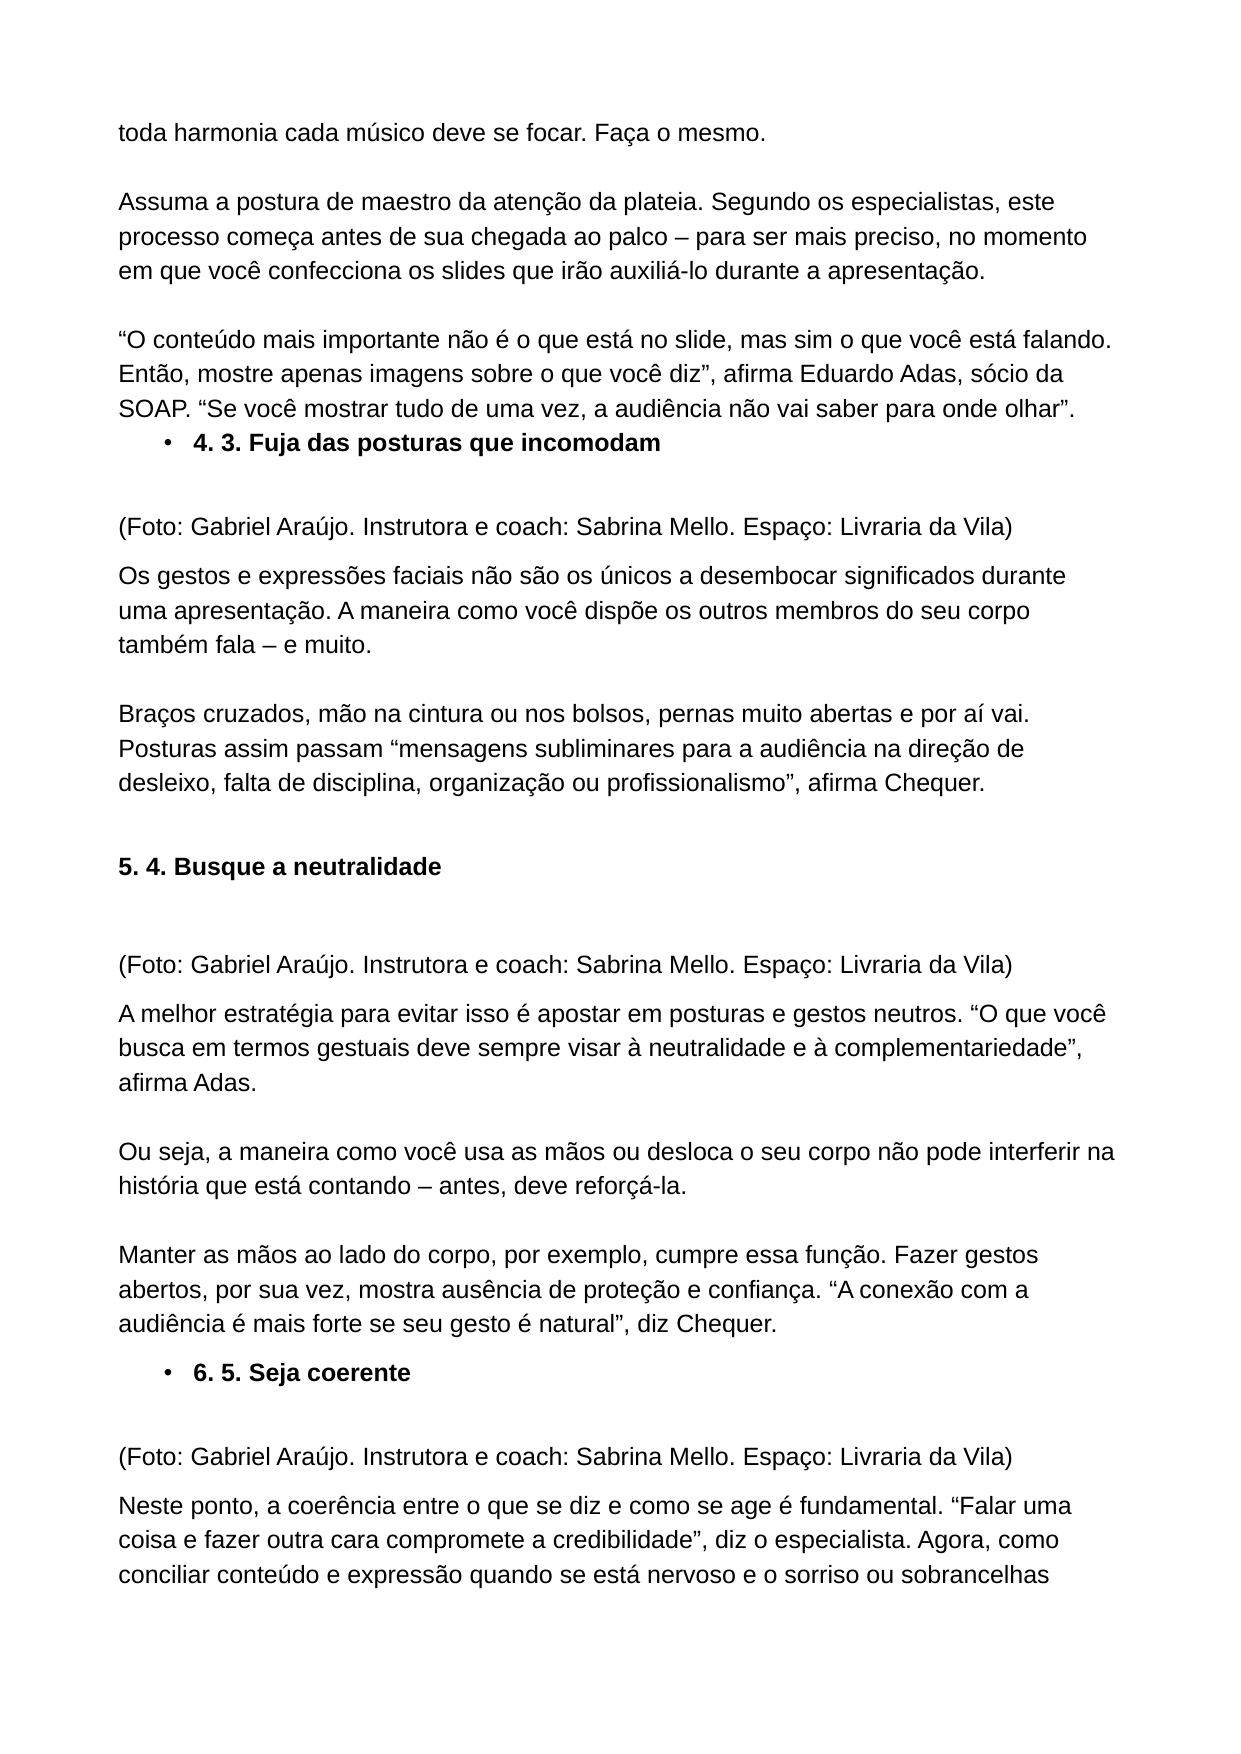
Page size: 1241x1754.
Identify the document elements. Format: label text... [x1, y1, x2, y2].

text 5. 4. Busque a neutralidade [118, 852, 1122, 880]
text Neste ponto, a coerência entre o que se diz e como se age é fundamental. “Falar uma coisa e fazer outra cara compromete a credibilidade”, diz o especialista. Agora, como conciliar conteúdo e expressão quando se está nervoso e o sorriso ou sobrancelhas [118, 1491, 1122, 1588]
text A melhor estratégia para evitar isso é apostar em posturas e gestos neutros. “O que você busca em termos gestuais deve sempre visar à neutralidade e à complementariedade”, afirma Adas. Ou seja, a maneira como você usa as mãos ou desloca o seu corpo não pode interferir na história que está contando – antes, deve reforçá-la. Manter as mãos ao lado do corpo, por exemplo, cumpre essa função. Fazer gestos abertos, por sua vez, mostra ausência de proteção e confiança. “A conexão com a audiência é mais forte se seu gesto é natural”, diz Chequer. [118, 999, 1122, 1338]
text toda harmonia cada músico deve se focar. Faça o mesmo. Assuma a postura de maestro da atenção da plateia. Segundo os especialistas, este processo começa antes de sua chegada ao palco – para ser mais preciso, no momento em que você confecciona os slides que irão auxiliá-lo durante a apresentação. “O conteúdo mais importante não é o que está no slide, mas sim o que você está falando. Então, mostre apenas imagens sobre o que você diz”, afirma Eduardo Adas, sócio da SOAP. “Se você mostrar tudo de uma vez, a audiência não vai saber para onde olhar”. [118, 118, 1122, 423]
text (Foto: Gabriel Araújo. Instrutora e coach: Sabrina Mello. Espaço: Livraria da Vila) [118, 950, 1122, 978]
list 4. 3. Fuja das posturas que incomodam [164, 428, 1122, 457]
text (Foto: Gabriel Araújo. Instrutora e coach: Sabrina Mello. Espaço: Livraria da Vila) [118, 1442, 1122, 1471]
list 6. 5. Seja coerente [164, 1358, 1122, 1387]
text (Foto: Gabriel Araújo. Instrutora e coach: Sabrina Mello. Espaço: Livraria da Vila) [118, 512, 1122, 541]
text Os gestos e expressões faciais não são os únicos a desembocar significados durante uma apresentação. A maneira como você dispõe os outros membros do seu corpo também fala – e muito. Braços cruzados, mão na cintura ou nos bolsos, pernas muito abertas e por aí vai. Posturas assim passam “mensagens subliminares para a audiência na direção de desleixo, falta de disciplina, organização ou profissionalismo”, afirma Chequer. [118, 561, 1122, 797]
